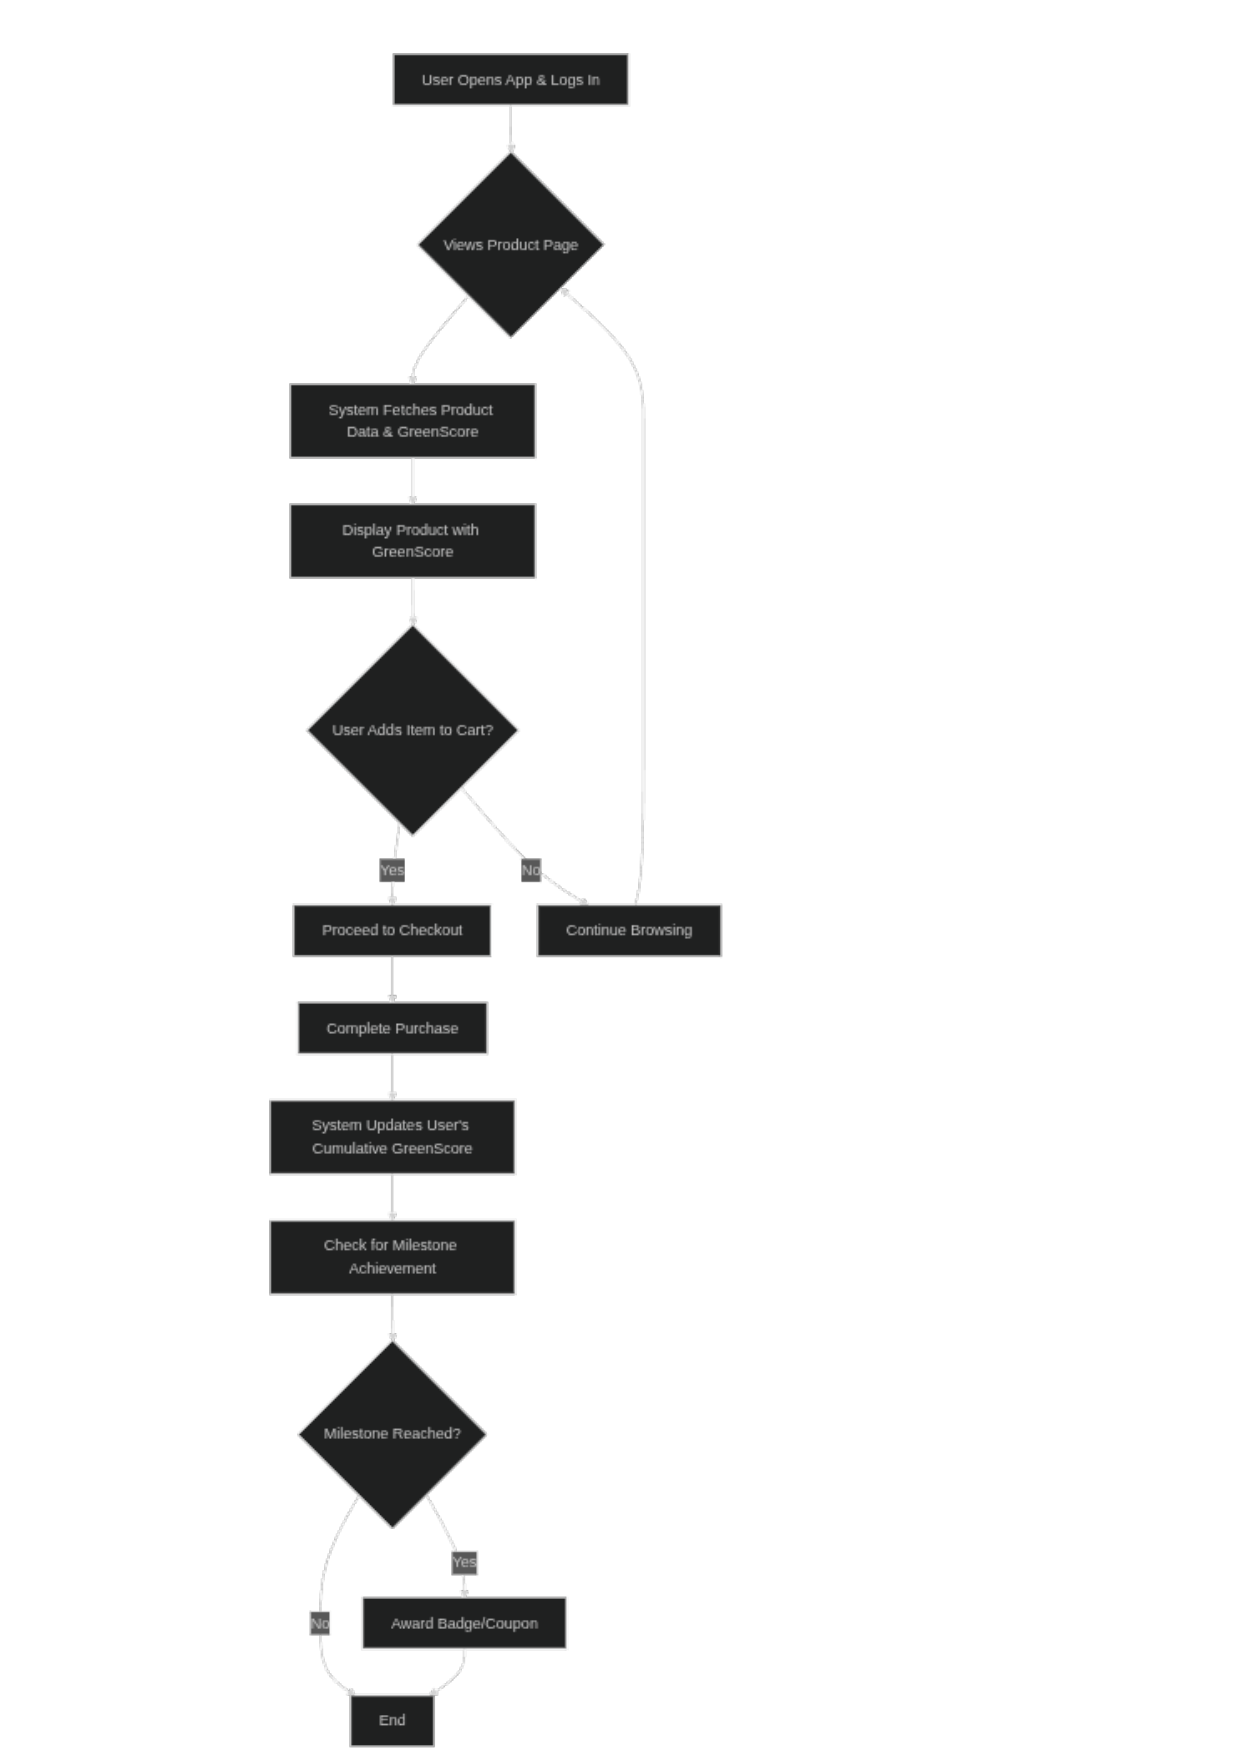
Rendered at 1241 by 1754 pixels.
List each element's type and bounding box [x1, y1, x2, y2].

picture [263, 47, 729, 1754]
